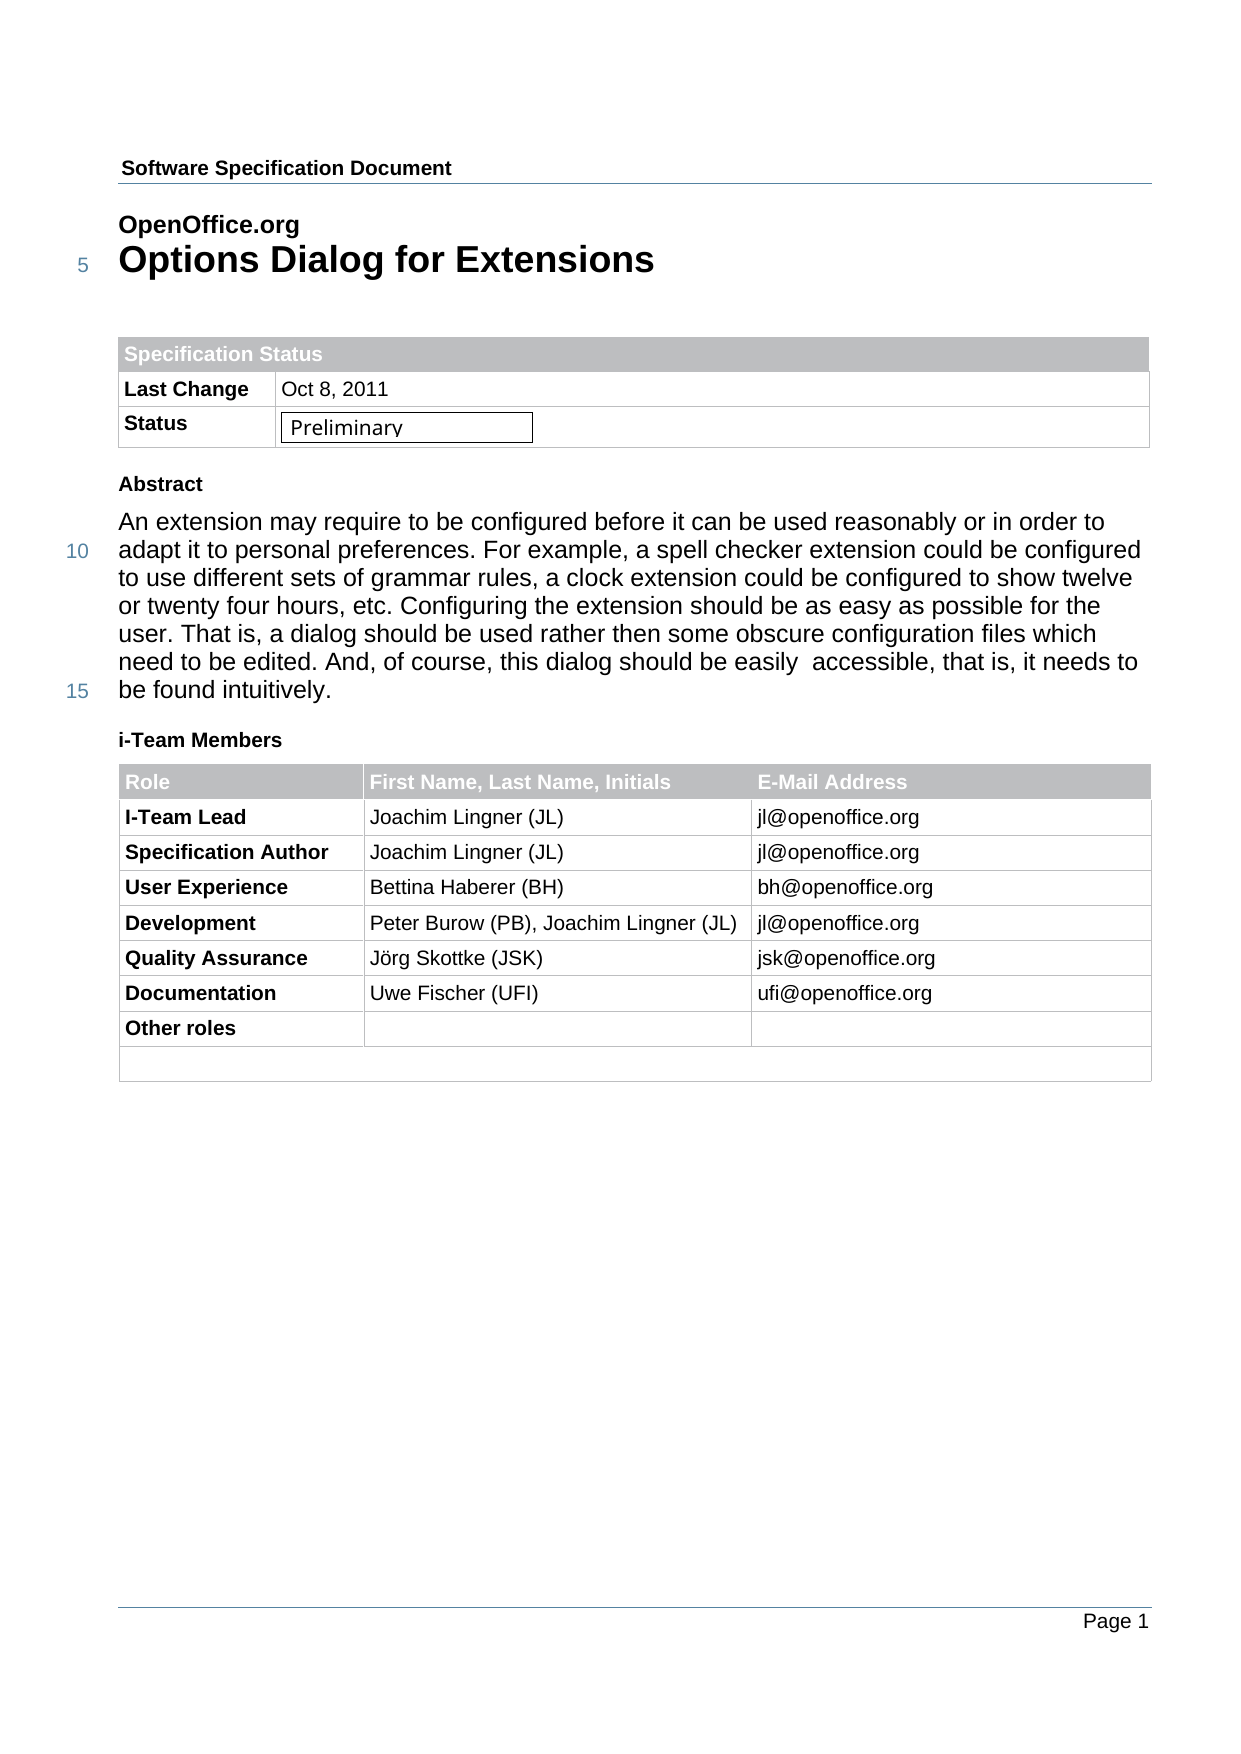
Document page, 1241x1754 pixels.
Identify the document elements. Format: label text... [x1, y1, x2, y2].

table_header First Name, Last Name, Initials [364, 764, 751, 799]
table_cell Uwe Fischer (UFI) [365, 976, 751, 1011]
table_cell Joachim Lingner (JL) [365, 836, 751, 870]
table_cell jl@openoffice.org [752, 906, 1151, 940]
table_header Role [119, 764, 363, 799]
table_cell Other roles [120, 1012, 363, 1046]
subtitle Abstract [118, 472, 1152, 496]
table_cell Joachim Lingner (JL) [365, 800, 751, 835]
table_cell I-Team Lead [120, 800, 363, 835]
table_cell jl@openoffice.org [752, 836, 1151, 870]
text Software Specification Document [118, 154, 1152, 183]
table_header Specification Status [118, 337, 1149, 371]
table_cell Status [119, 407, 275, 447]
table_cell <State reason here, if one role is not represented in i-Team.> [120, 1047, 1151, 1081]
table_cell jsk@openoffice.org [752, 941, 1151, 975]
table_header E-Mail Address [751, 764, 1151, 799]
table_cell Specification Author [120, 836, 363, 870]
text An extension may require to be configured before it can be used reasonably or in order to adapt it to personal preferences. For example, a spell checker extension could be configured to use different sets of grammar rules, a clock extension could be configured to show twelve or twenty four hours, etc. Configuring the extension should be as easy as possible for the user. That is, a dialog should be used rather then some obscure configuration files which need to be edited. And, of course, this dialog should be easily accessible, that is, it needs to be found intuitively. [118, 508, 1152, 704]
table_cell ufi@openoffice.org [752, 976, 1151, 1011]
text Options Dialog for Extensions [118, 239, 1152, 281]
table_cell PRELIMINARY status is the initial conception of a specification. STANDARD A specification with status Standard is considered to be stable and has the approval of the i-Team. OBSOLETE An Obsolete specification is a specification that has been identified unnecessary. For example due to; technology changes or changes in other standards or specifications. [276, 407, 1149, 447]
table_cell Jun 19, 2007 [276, 372, 1149, 406]
table_cell Peter Burow (PB), Joachim Lingner (JL) [365, 906, 751, 940]
table_cell Documentation [120, 976, 363, 1011]
table_cell bh@openoffice.org [752, 871, 1151, 905]
table_cell Bettina Haberer (BH) [365, 871, 751, 905]
text OpenOffice.org [118, 211, 1152, 239]
table_cell Jörg Skottke (JSK) [365, 941, 751, 975]
table_cell Quality Assurance [120, 941, 363, 975]
table_cell User Experience [120, 871, 363, 905]
table_cell Last Change [119, 372, 275, 406]
table_cell jl@openoffice.org [752, 800, 1151, 835]
table_cell <First Name, Last Name (Initials)> [365, 1012, 751, 1046]
table_cell Development [120, 906, 363, 940]
subtitle i-Team Members [118, 729, 1152, 752]
table_cell <User@openoffice.org> [752, 1012, 1151, 1046]
